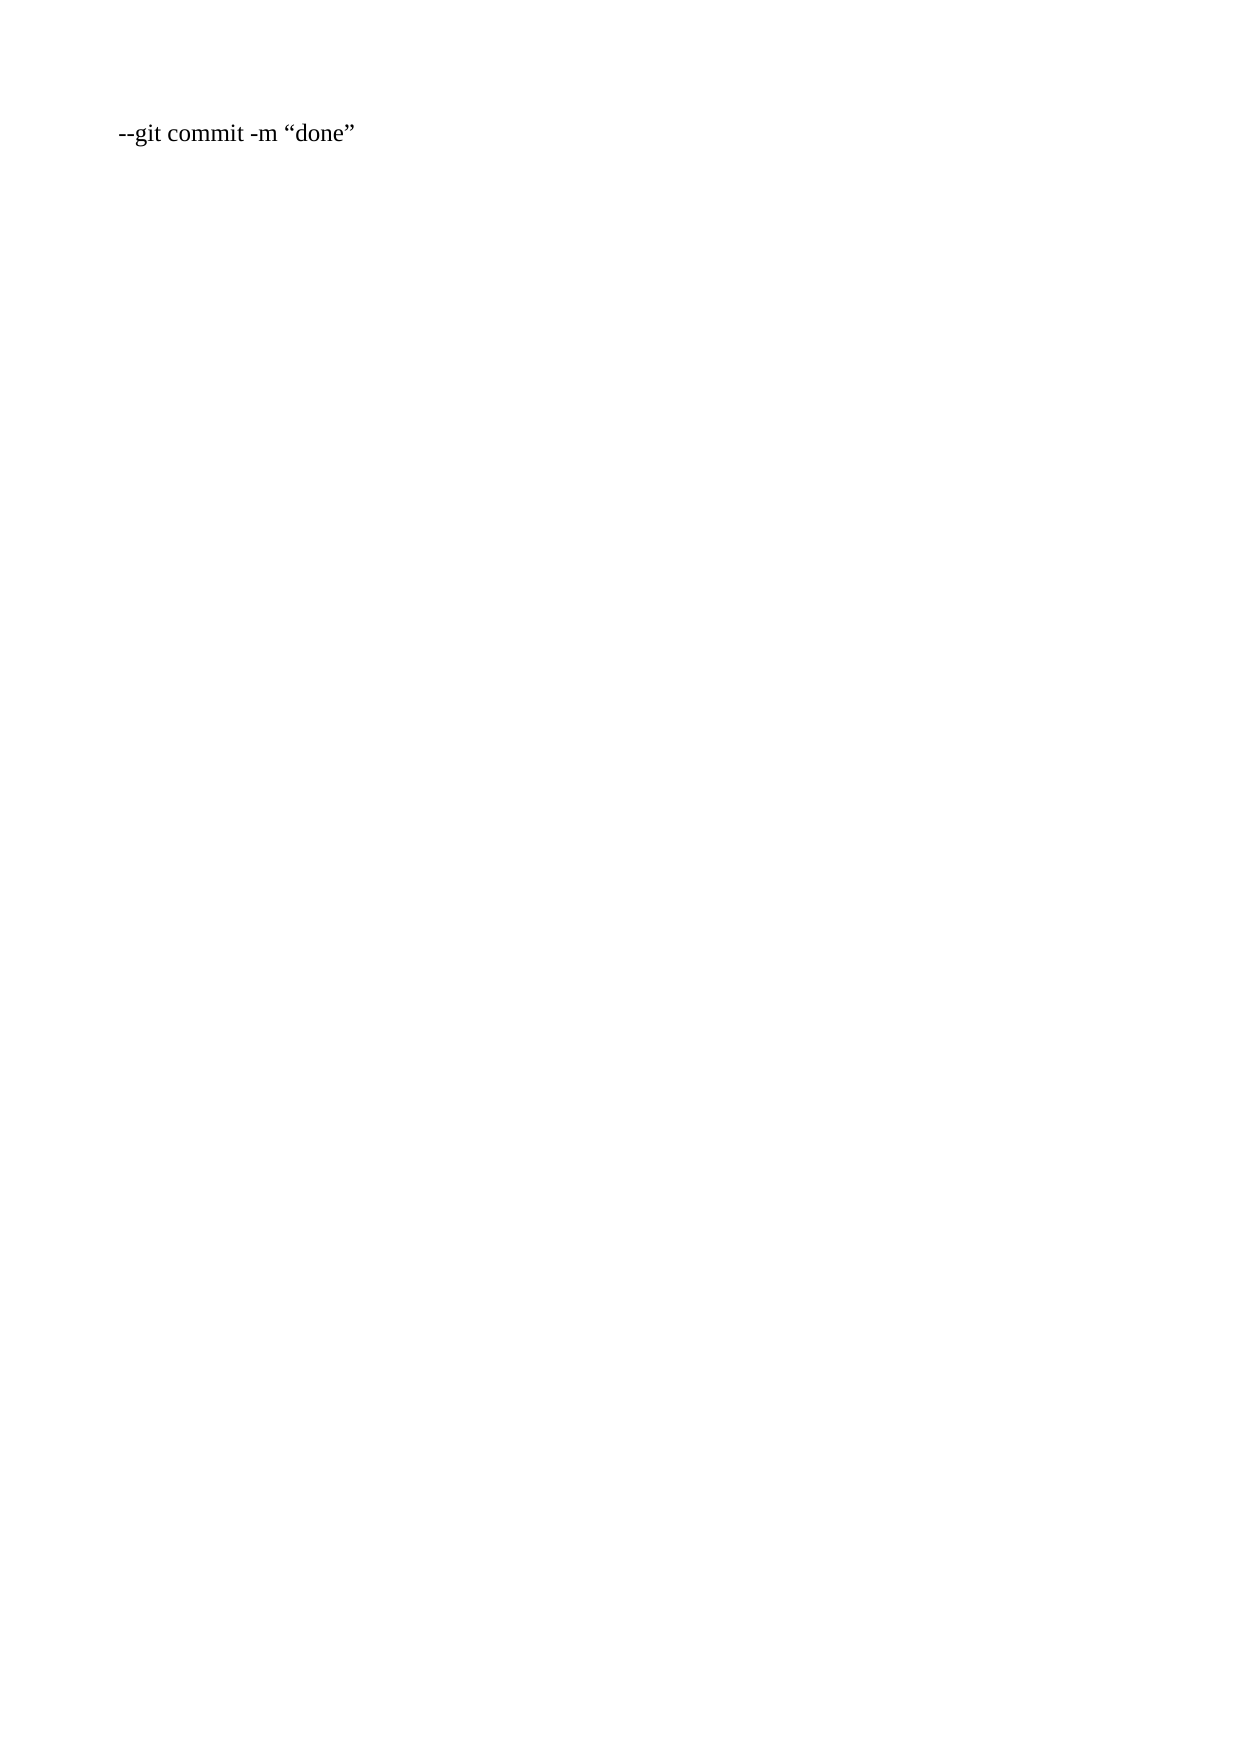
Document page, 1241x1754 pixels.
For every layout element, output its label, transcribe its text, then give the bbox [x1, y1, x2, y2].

text --git commit -m “done” [118, 118, 1122, 147]
